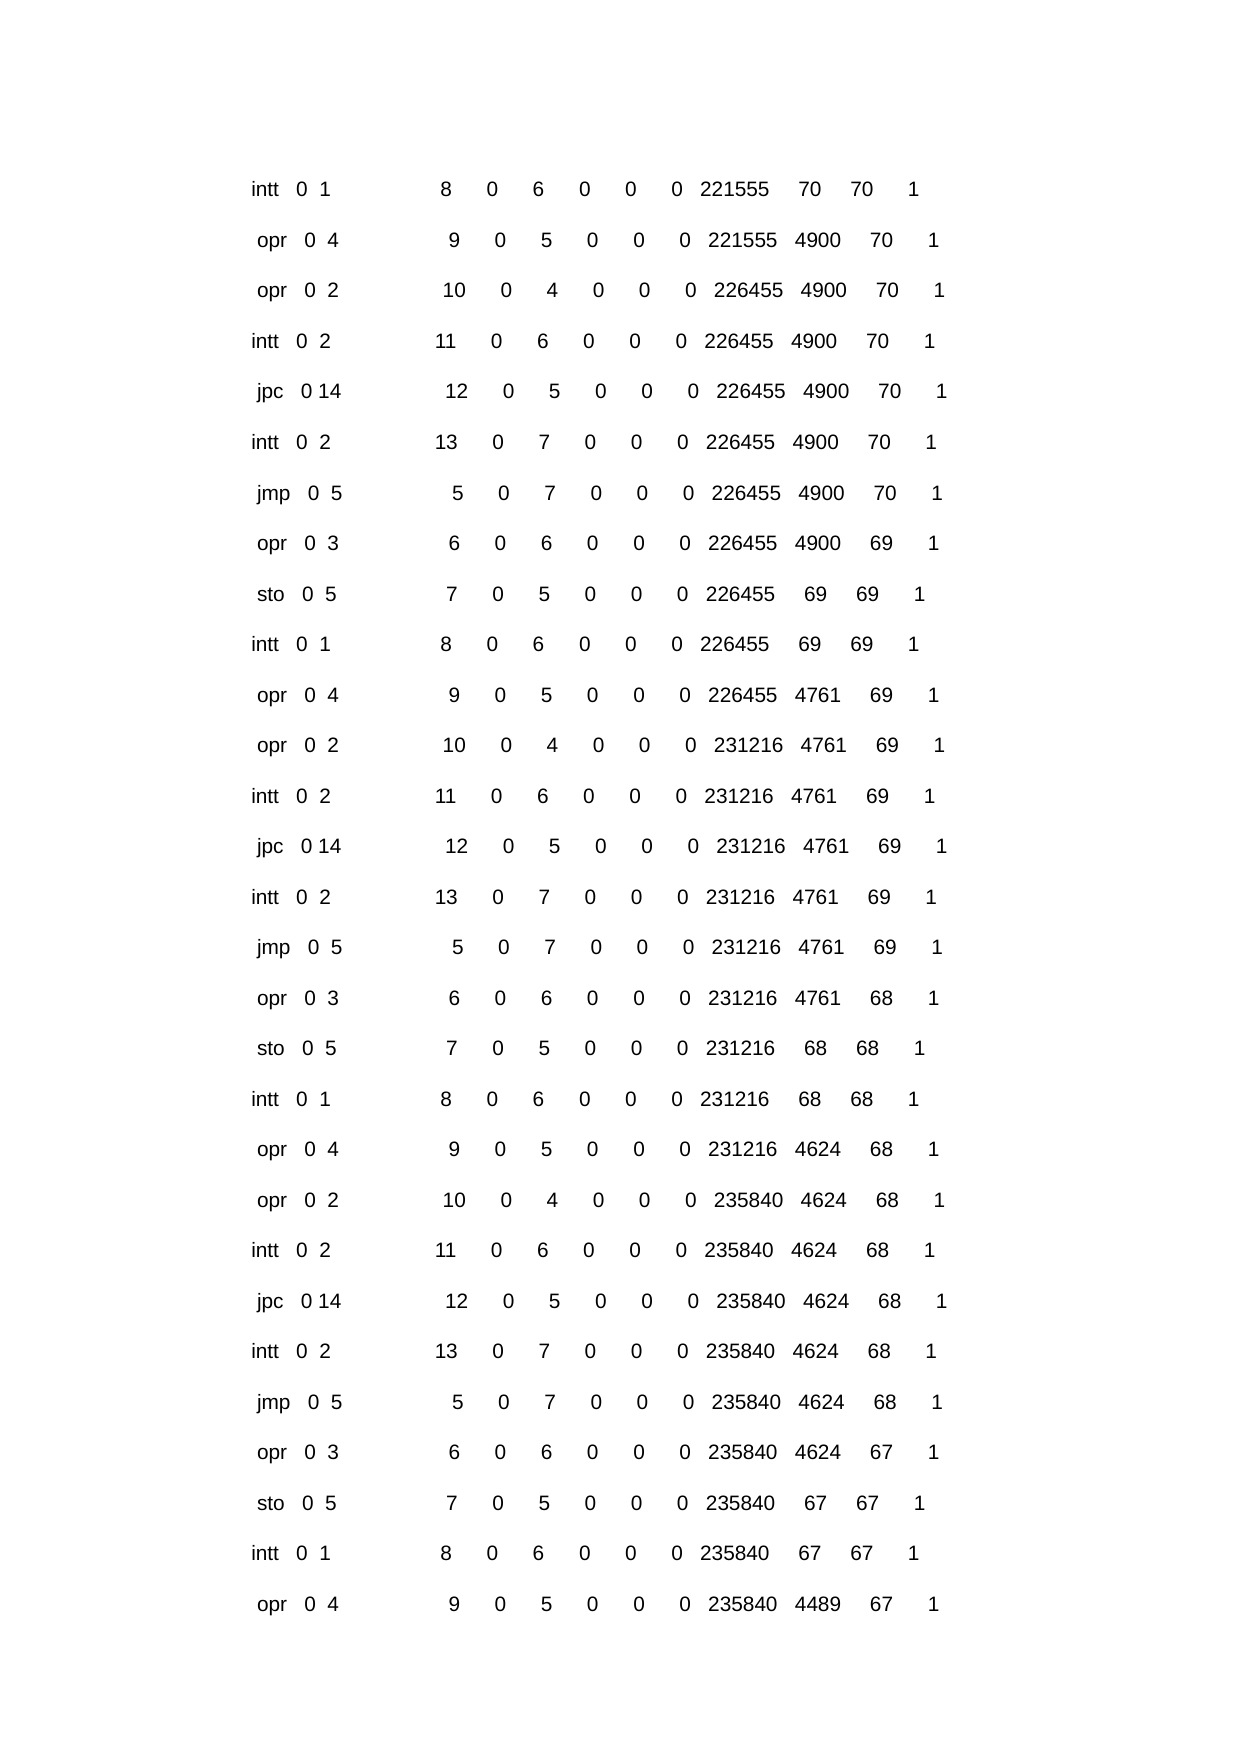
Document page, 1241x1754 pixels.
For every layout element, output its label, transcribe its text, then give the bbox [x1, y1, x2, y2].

text intt 0 1 8 0 6 0 0 0 226455 69 69 1 [251, 632, 1122, 656]
text opr 0 3 6 0 6 0 0 0 231216 4761 68 1 [251, 986, 1122, 1009]
text intt 0 2 13 0 7 0 0 0 226455 4900 70 1 [251, 430, 1122, 454]
text opr 0 3 6 0 6 0 0 0 226455 4900 69 1 [251, 531, 1122, 555]
text jpc 0 14 12 0 5 0 0 0 226455 4900 70 1 [251, 379, 1122, 403]
text opr 0 4 9 0 5 0 0 0 235840 4489 67 1 [251, 1592, 1122, 1616]
text jpc 0 14 12 0 5 0 0 0 231216 4761 69 1 [251, 834, 1122, 858]
text opr 0 4 9 0 5 0 0 0 226455 4761 69 1 [251, 682, 1122, 706]
text intt 0 2 11 0 6 0 0 0 226455 4900 70 1 [251, 329, 1122, 353]
text intt 0 1 8 0 6 0 0 0 221555 70 70 1 [251, 177, 1122, 201]
text jpc 0 14 12 0 5 0 0 0 235840 4624 68 1 [251, 1289, 1122, 1313]
text intt 0 1 8 0 6 0 0 0 235840 67 67 1 [251, 1541, 1122, 1565]
text opr 0 2 10 0 4 0 0 0 231216 4761 69 1 [251, 733, 1122, 757]
text intt 0 2 11 0 6 0 0 0 231216 4761 69 1 [251, 783, 1122, 807]
text sto 0 5 7 0 5 0 0 0 235840 67 67 1 [251, 1491, 1122, 1515]
text opr 0 2 10 0 4 0 0 0 235840 4624 68 1 [251, 1188, 1122, 1212]
text jmp 0 5 5 0 7 0 0 0 226455 4900 70 1 [251, 480, 1122, 504]
text opr 0 3 6 0 6 0 0 0 235840 4624 67 1 [251, 1440, 1122, 1464]
text intt 0 1 8 0 6 0 0 0 231216 68 68 1 [251, 1087, 1122, 1111]
text opr 0 2 10 0 4 0 0 0 226455 4900 70 1 [251, 278, 1122, 302]
text jmp 0 5 5 0 7 0 0 0 231216 4761 69 1 [251, 935, 1122, 959]
text sto 0 5 7 0 5 0 0 0 226455 69 69 1 [251, 581, 1122, 605]
text intt 0 2 13 0 7 0 0 0 235840 4624 68 1 [251, 1339, 1122, 1363]
text sto 0 5 7 0 5 0 0 0 231216 68 68 1 [251, 1036, 1122, 1060]
text intt 0 2 11 0 6 0 0 0 235840 4624 68 1 [251, 1238, 1122, 1262]
text jmp 0 5 5 0 7 0 0 0 235840 4624 68 1 [251, 1390, 1122, 1414]
text opr 0 4 9 0 5 0 0 0 231216 4624 68 1 [251, 1137, 1122, 1161]
text intt 0 2 13 0 7 0 0 0 231216 4761 69 1 [251, 884, 1122, 908]
text opr 0 4 9 0 5 0 0 0 221555 4900 70 1 [251, 228, 1122, 252]
